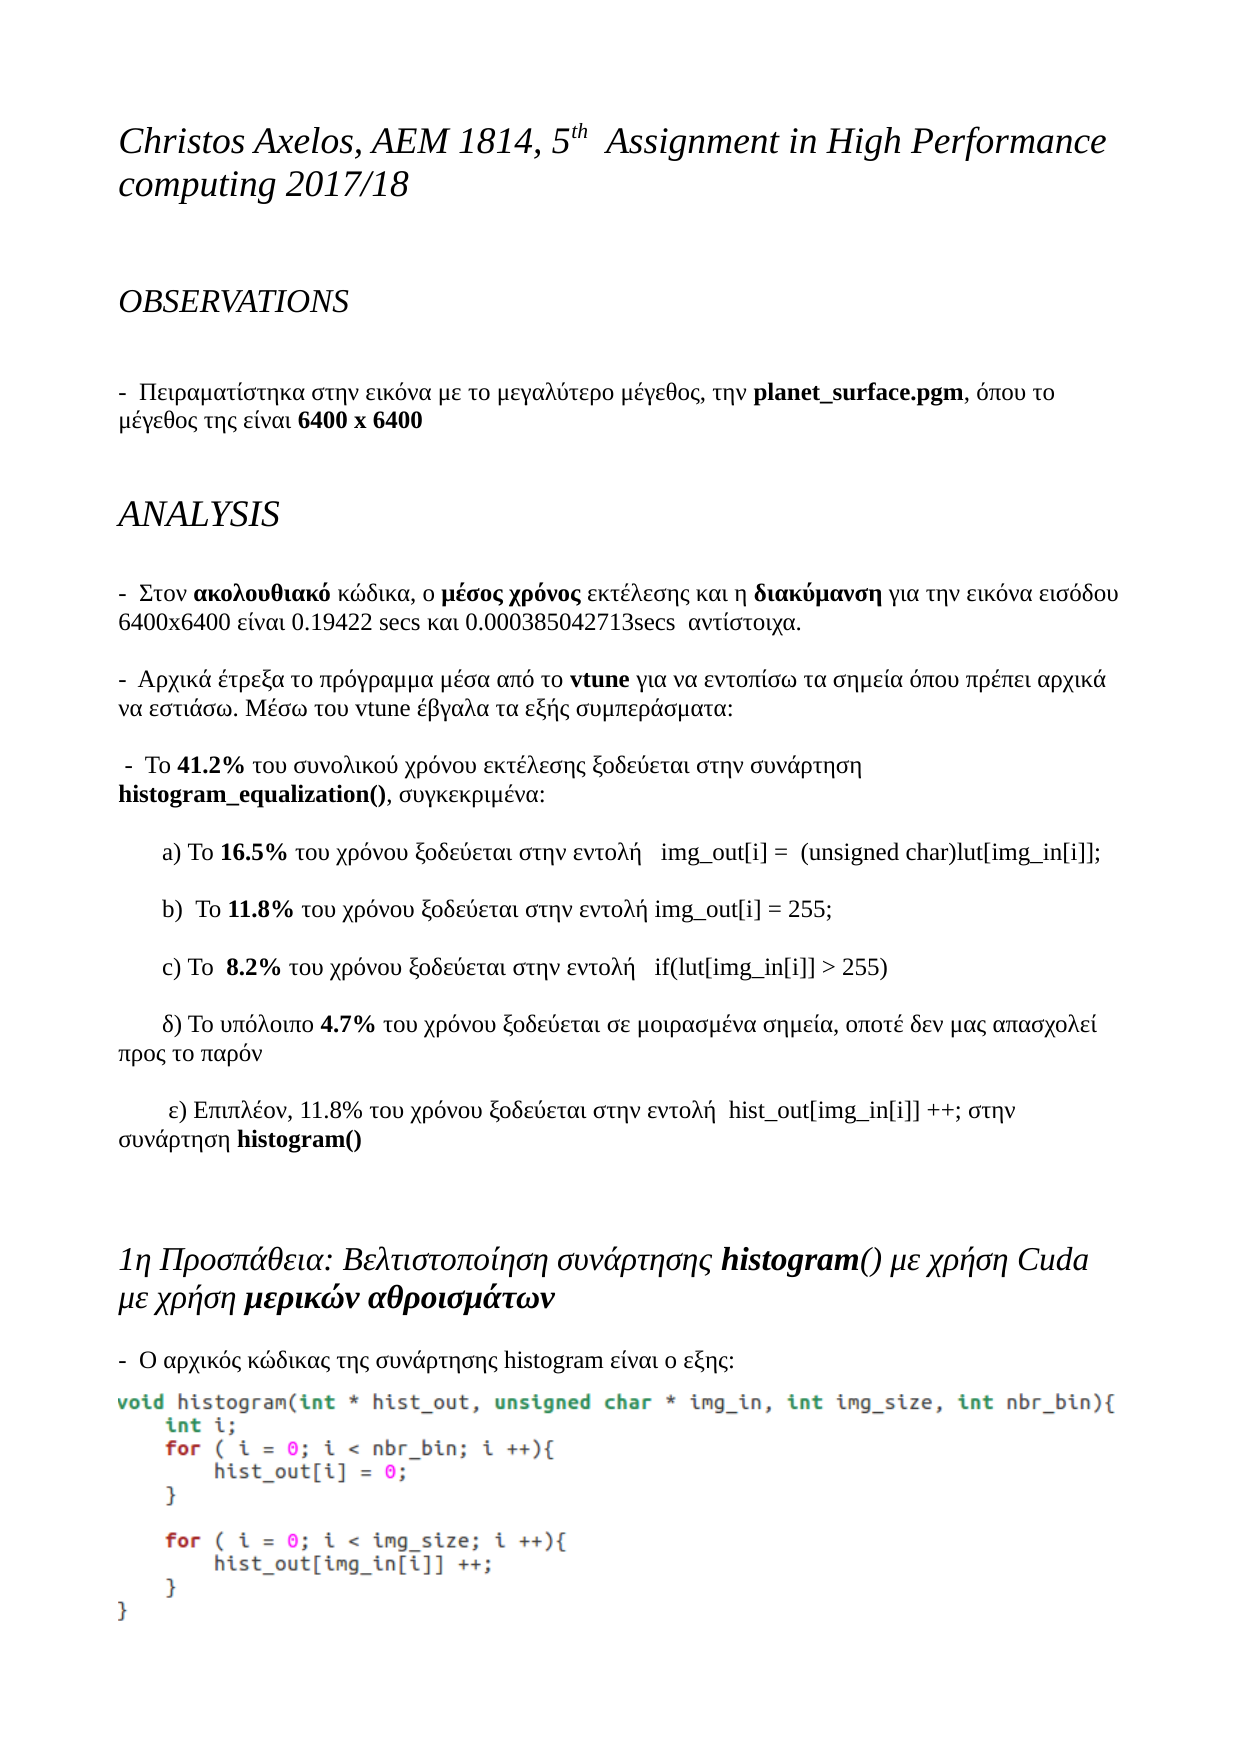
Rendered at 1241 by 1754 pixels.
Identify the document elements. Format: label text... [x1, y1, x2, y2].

text b) Το 11.8% του χρόνου ξοδεύεται στην εντολή img_out[i] = 255; [118, 894, 1122, 923]
text - Στον ακολουθιακό κώδικα, ο μέσος χρόνος εκτέλεσης και η διακύμανση για την εικόνα εισόδου 6400x6400 είναι 0.19422 secs και 0.000385042713secs αντίστοιχα. [118, 578, 1122, 636]
text - Πειραματίστηκα στην εικόνα με το μεγαλύτερο μέγεθος, την planet_surface.pgm, όπου το μέγεθος της είναι 6400 x 6400 [118, 377, 1122, 434]
text δ) Το υπόλοιπο 4.7% του χρόνου ξοδεύεται σε μοιρασμένα σημεία, οποτέ δεν μας απασχολεί προς το παρόν [118, 1009, 1122, 1067]
text Christos Axelos, AEM 1814, 5th Assignment in High Performance computing 2017/18 [118, 118, 1122, 204]
picture [118, 1393, 1123, 1629]
text - Το 41.2% του συνολικού χρόνου εκτέλεσης ξοδεύεται στην συνάρτηση histogram_equalization(), συγκεκριμένα: [118, 751, 1122, 808]
text - Ο αρχικός κώδικας της συνάρτησης histogram είναι ο εξης: [118, 1345, 1122, 1373]
text ANALYSIS [118, 492, 1122, 535]
text - Αρχικά έτρεξα το πρόγραμμα μέσα από το vtune για να εντοπίσω τα σημεία όπου πρέπει αρχικά να εστιάσω. Μέσω του vtune έβγαλα τα εξής συμπεράσματα: [118, 664, 1122, 722]
text ε) Επιπλέον, 11.8% του χρόνου ξοδεύεται στην εντολή hist_out[img_in[i]] ++; στην συνάρτηση histogram() [118, 1096, 1122, 1153]
text 1η Προσπάθεια: Βελτιστοποίηση συνάρτησης histogram() με χρήση Cuda [118, 1239, 1122, 1278]
text με χρήση μερικών αθροισμάτων [118, 1278, 1122, 1316]
text c) Το 8.2% του χρόνου ξοδεύεται στην εντολή if(lut[img_in[i]] > 255) [118, 952, 1122, 981]
text a) Το 16.5% του χρόνου ξοδεύεται στην εντολή img_out[i] = (unsigned char)lut[img_in[i]]; [118, 837, 1122, 866]
text OBSERVATIONS [118, 281, 1122, 319]
